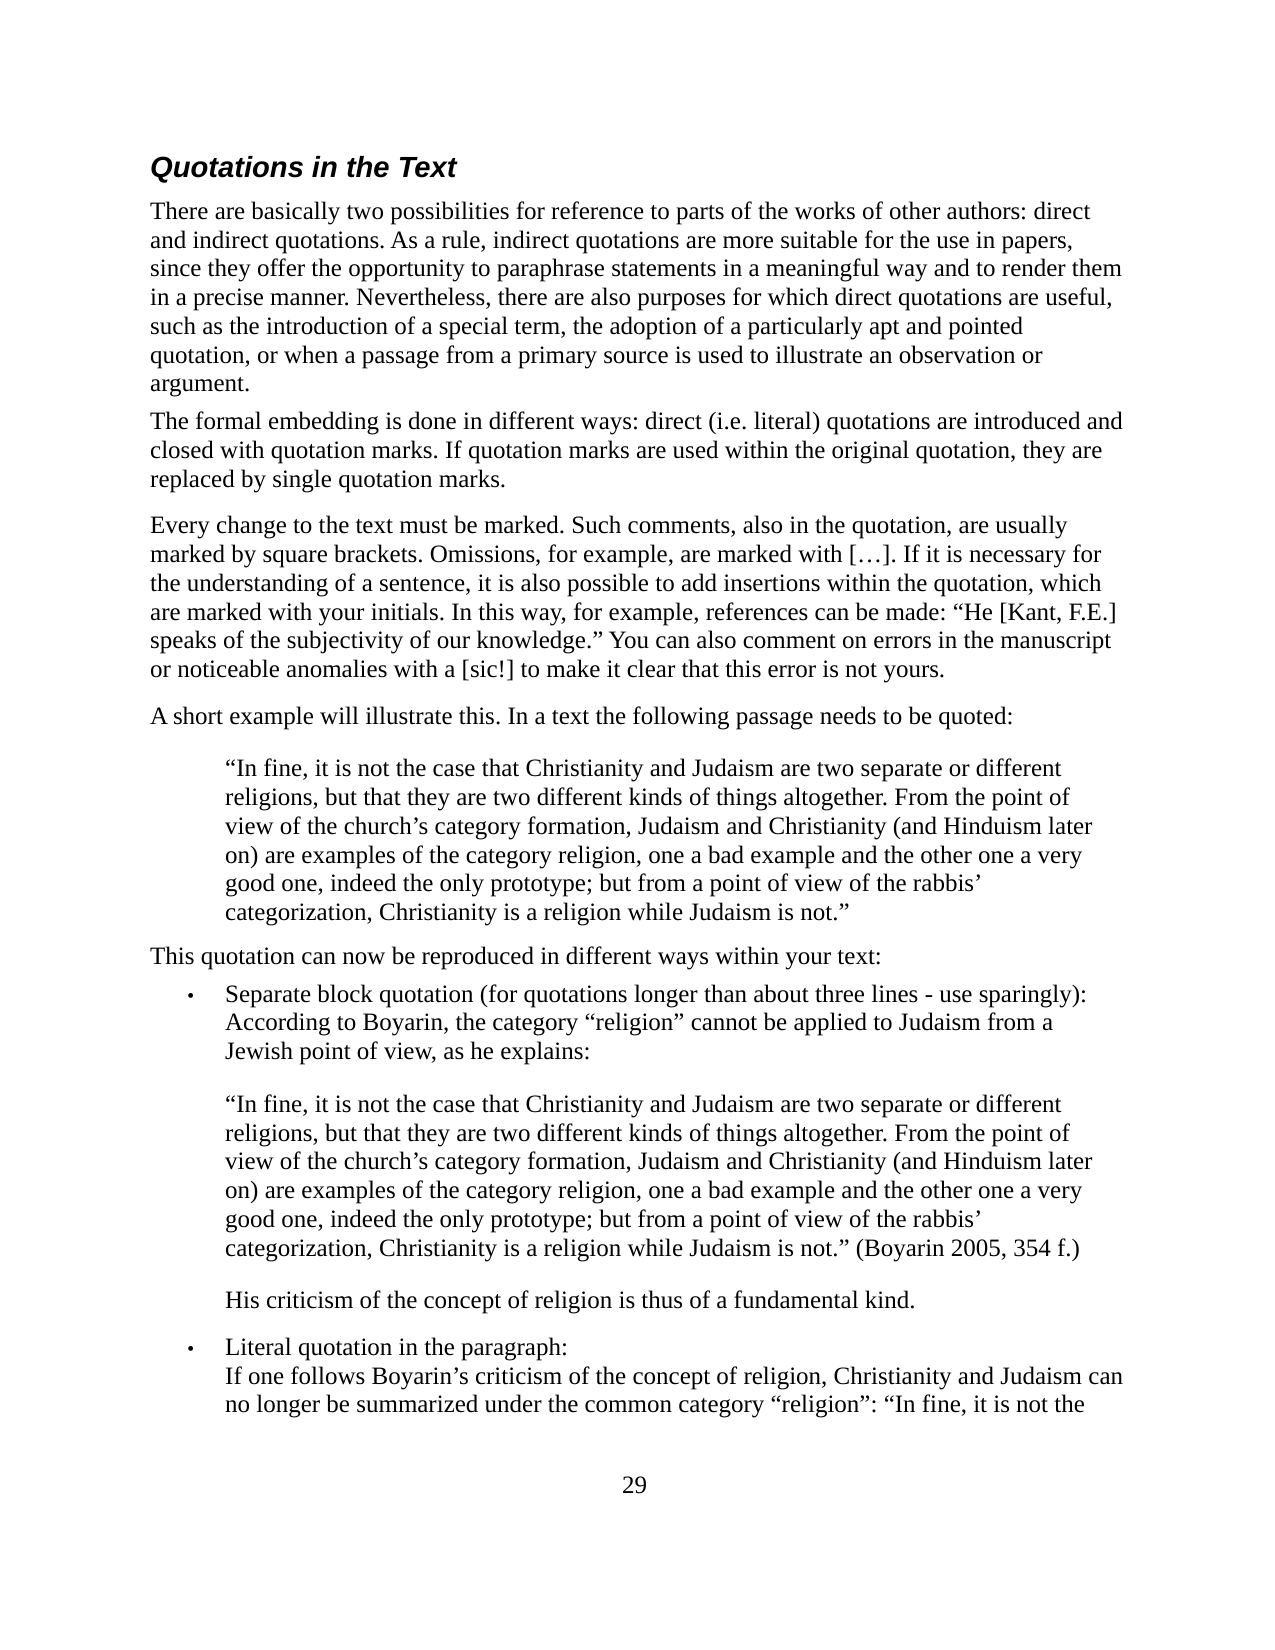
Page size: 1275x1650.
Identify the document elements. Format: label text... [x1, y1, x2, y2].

list His criticism of the concept of religion is thus of a fundamental kind. [187, 1285, 1125, 1314]
text There are basically two possibilities for reference to parts of the works of other authors: direct and indirect quotations. As a rule, indirect quotations are more suitable for the use in papers, since they offer the opportunity to paraphrase statements in a meaningful way and to render them in a precise manner. Nevertheless, there are also purposes for which direct quotations are useful, such as the introduction of a special term, the adoption of a particularly apt and pointed quotation, or when a passage from a primary source is used to illustrate an observation or argument. [150, 196, 1125, 397]
list Separate block quotation (for quotations longer than about three lines - use sparingly): According to Boyarin, the category “religion” cannot be applied to Judaism from a Jewish point of view, as he explains: [187, 979, 1125, 1065]
text “In fine, it is not the case that Christianity and Judaism are two separate or different religions, but that they are two different kinds of things altogether. From the point of view of the church’s category formation, Judaism and Christianity (and Hinduism later on) are examples of the category religion, one a bad example and the other one a very good one, indeed the only prototype; but from a point of view of the rabbis’ categorization, Christianity is a religion while Judaism is not.” [225, 753, 1125, 926]
text This quotation can now be reproduced in different ways within your text: [150, 941, 1125, 970]
text The formal embedding is done in different ways: direct (i.e. literal) quotations are introduced and closed with quotation marks. If quotation marks are used within the original quotation, they are replaced by single quotation marks. [150, 406, 1125, 492]
list “In fine, it is not the case that Christianity and Judaism are two separate or different religions, but that they are two different kinds of things altogether. From the point of view of the church’s category formation, Judaism and Christianity (and Hinduism later on) are examples of the category religion, one a bad example and the other one a very good one, indeed the only prototype; but from a point of view of the rabbis’ categorization, Christianity is a religion while Judaism is not.” (Boyarin 2005, 354 f.) [225, 1089, 1125, 1261]
text A short example will illustrate this. In a text the following passage needs to be quoted: [150, 701, 1125, 729]
subtitle Quotations in the Text [150, 150, 1125, 183]
text Every change to the text must be marked. Such comments, also in the quotation, are usually marked by square brackets. Omissions, for example, are marked with […]. If it is necessary for the understanding of a sentence, it is also possible to add insertions within the quotation, which are marked with your initials. In this way, for example, references can be made: “He [Kant, F.E.] speaks of the subjectivity of our knowledge.” You can also comment on errors in the manuscript or noticeable anomalies with a [sic!] to make it clear that this error is not yours. [150, 510, 1125, 683]
list Literal quotation in the paragraph: If one follows Boyarin’s criticism of the concept of religion, Christianity and Judaism can no longer be summarized under the common category “religion”: “In fine, it is not the [187, 1332, 1125, 1418]
